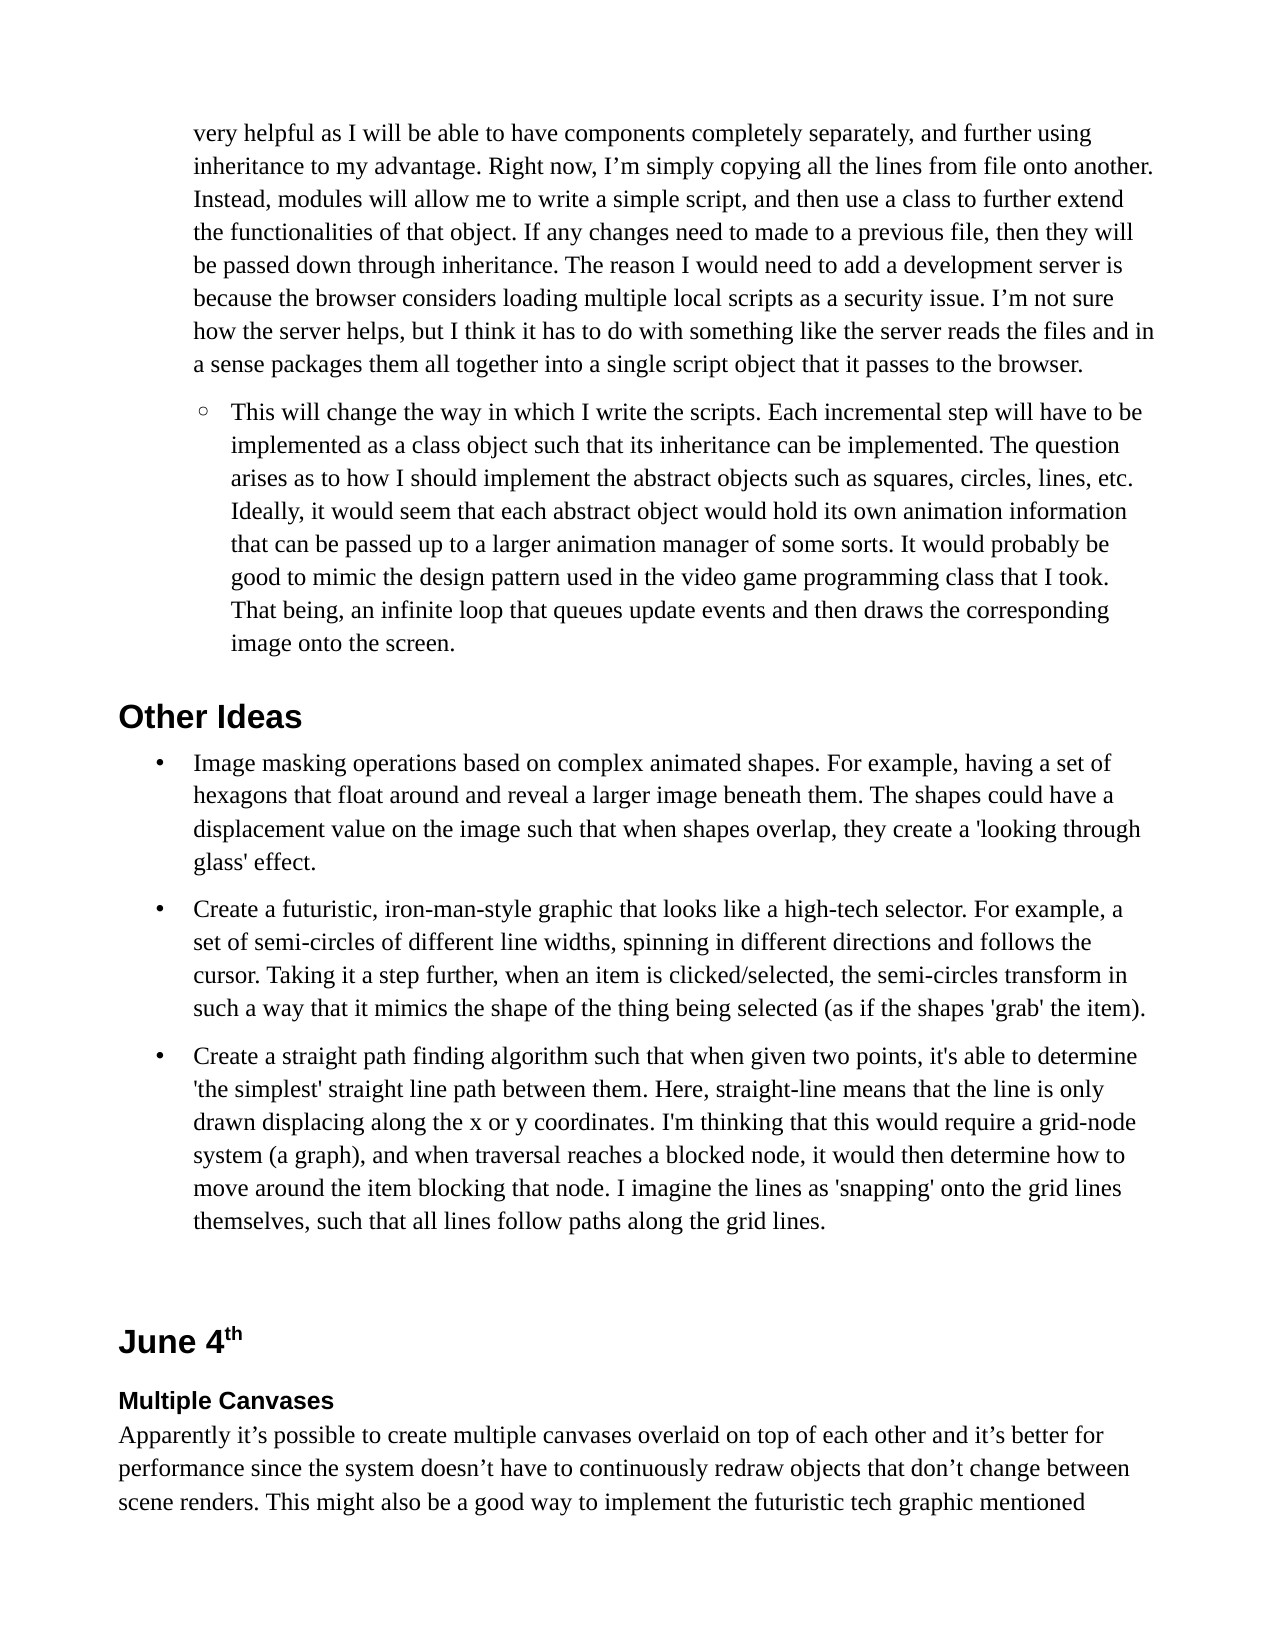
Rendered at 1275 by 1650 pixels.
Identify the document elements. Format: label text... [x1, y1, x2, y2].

text Apparently it’s possible to create multiple canvases overlaid on top of each other and it’s better for performance since the system doesn’t have to continuously redraw objects that don’t change between scene renders. This might also be a good way to implement the futuristic tech graphic mentioned [118, 1421, 1157, 1515]
list Create a straight path finding algorithm such that when given two points, it's able to determine 'the simplest' straight line path between them. Here, straight-line means that the line is only drawn displacing along the x or y coordinates. I'm thinking that this would require a grid-node system (a graph), and when traversal reaches a blocked node, it would then determine how to move around the item blocking that node. I imagine the lines as 'snapping' onto the grid lines themselves, such that all lines follow paths along the grid lines. [156, 1041, 1157, 1235]
subtitle Other Ideas [118, 696, 1157, 735]
list This will change the way in which I write the scripts. Each incremental step will have to be implemented as a class object such that its inheritance can be implemented. The question arises as to how I should implement the abstract objects such as squares, circles, lines, etc. Ideally, it would seem that each abstract object would hold its own animation information that can be passed up to a larger animation manager of some sorts. It would probably be good to mimic the design pattern used in the video game programming class that I took. That being, an infinite loop that queues update events and then draws the corresponding image onto the screen. [193, 397, 1157, 657]
subtitle Multiple Canvases [118, 1386, 1157, 1414]
list very helpful as I will be able to have components completely separately, and further using inheritance to my advantage. Right now, I’m simply copying all the lines from file onto another. Instead, modules will allow me to write a simple script, and then use a class to further extend the functionalities of that object. If any changes need to made to a previous file, then they will be passed down through inheritance. The reason I would need to add a development server is because the browser considers loading multiple local scripts as a security issue. I’m not sure how the server helps, but I think it has to do with something like the server reads the files and in a sense packages them all together into a single script object that it passes to the browser. [156, 118, 1157, 378]
list Create a futuristic, iron-man-style graphic that looks like a high-tech selector. For example, a set of semi-circles of different line widths, spinning in different directions and follows the cursor. Taking it a step further, when an item is clicked/selected, the semi-circles transform in such a way that it mimics the shape of the thing being selected (as if the shapes 'grab' the item). [156, 894, 1157, 1022]
subtitle June 4th [118, 1322, 1157, 1361]
list Image masking operations based on complex animated shapes. For example, having a set of hexagons that float around and reveal a larger image beneath them. The shapes could have a displacement value on the image such that when shapes overlap, they create a 'looking through glass' effect. [156, 748, 1157, 875]
